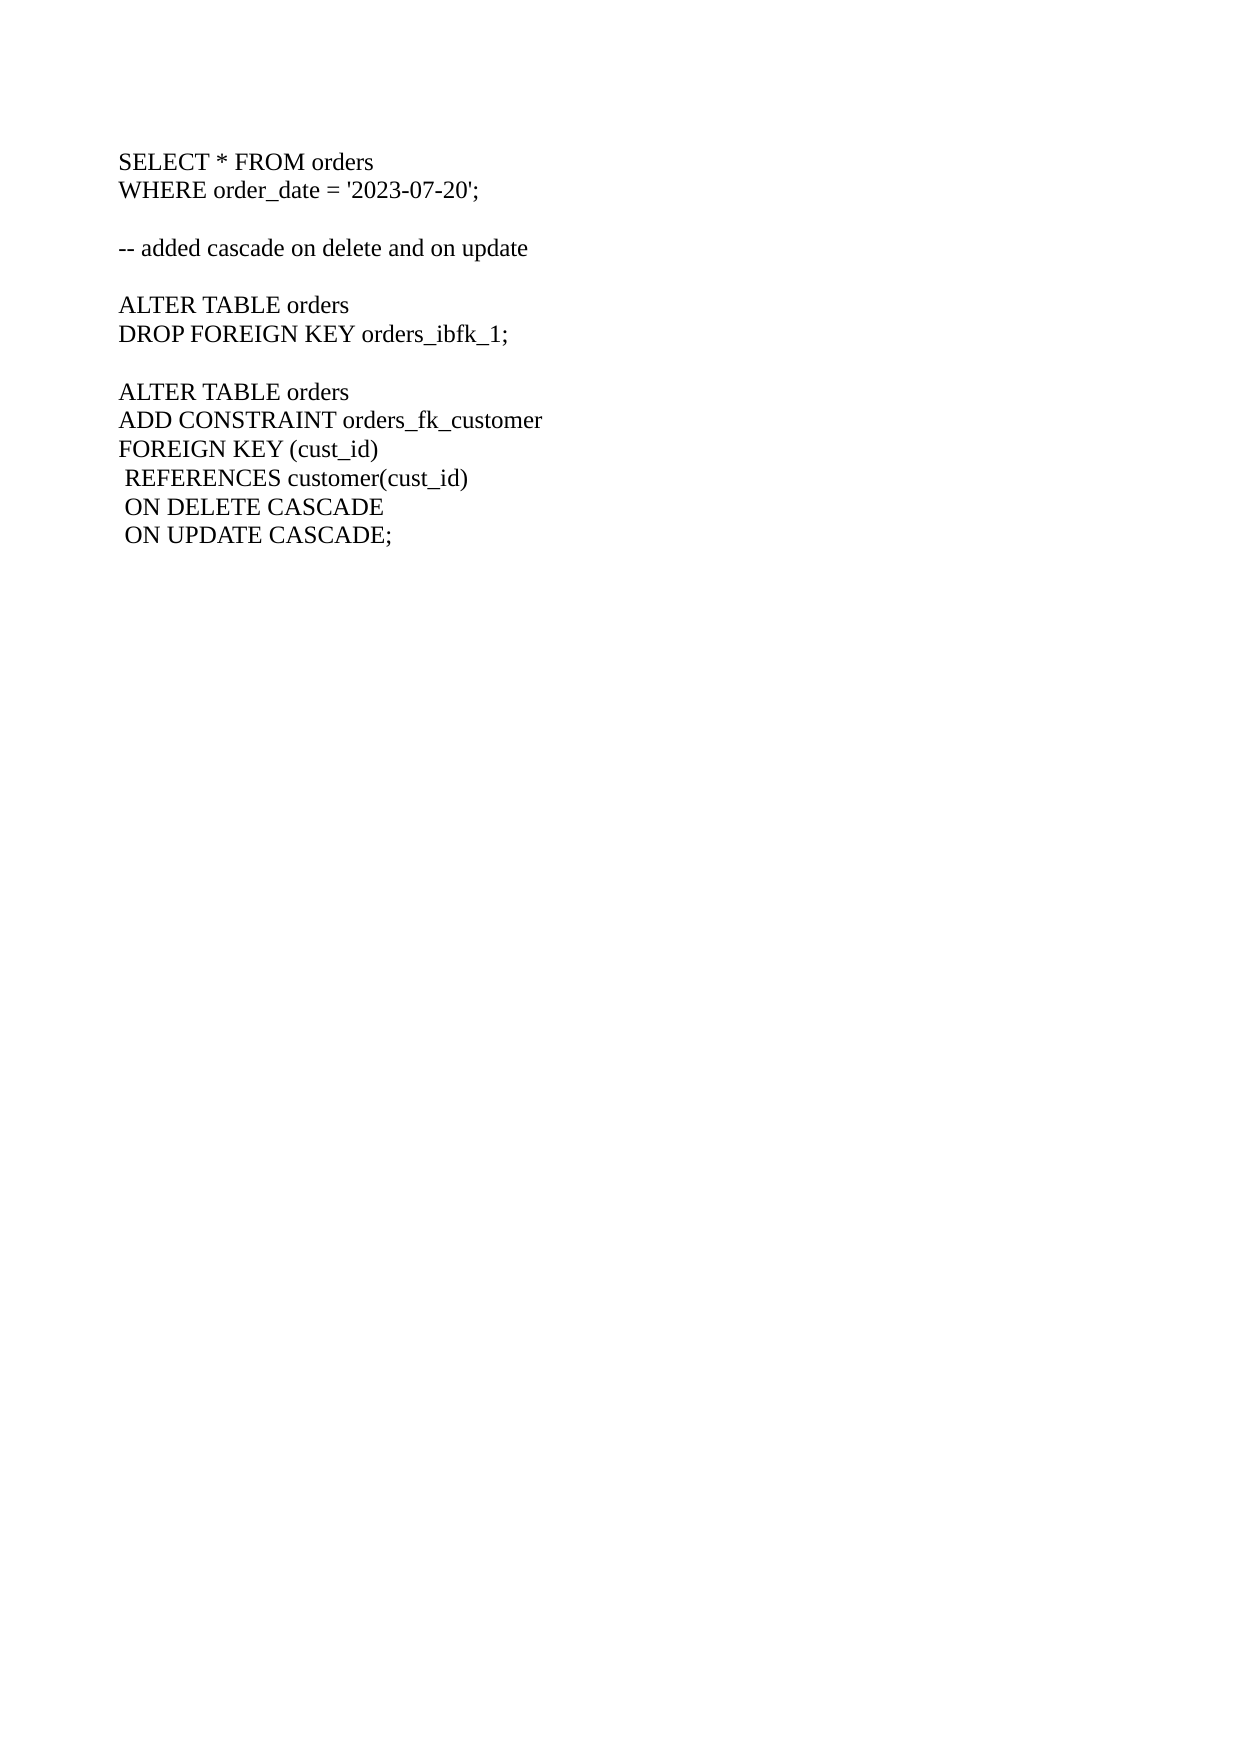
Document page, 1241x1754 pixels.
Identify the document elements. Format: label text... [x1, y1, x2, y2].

text ON DELETE CASCADE [118, 492, 1122, 521]
text ALTER TABLE orders [118, 377, 1122, 406]
text FOREIGN KEY (cust_id) [118, 434, 1122, 463]
text REFERENCES customer(cust_id) [118, 463, 1122, 492]
text ALTER TABLE orders [118, 291, 1122, 319]
text DROP FOREIGN KEY orders_ibfk_1; [118, 319, 1122, 348]
text ON UPDATE CASCADE; [118, 521, 1122, 549]
text WHERE order_date = '2023-07-20'; [118, 176, 1122, 204]
text ADD CONSTRAINT orders_fk_customer [118, 406, 1122, 434]
text SELECT * FROM orders [118, 147, 1122, 176]
text -- added cascade on delete and on update [118, 233, 1122, 262]
